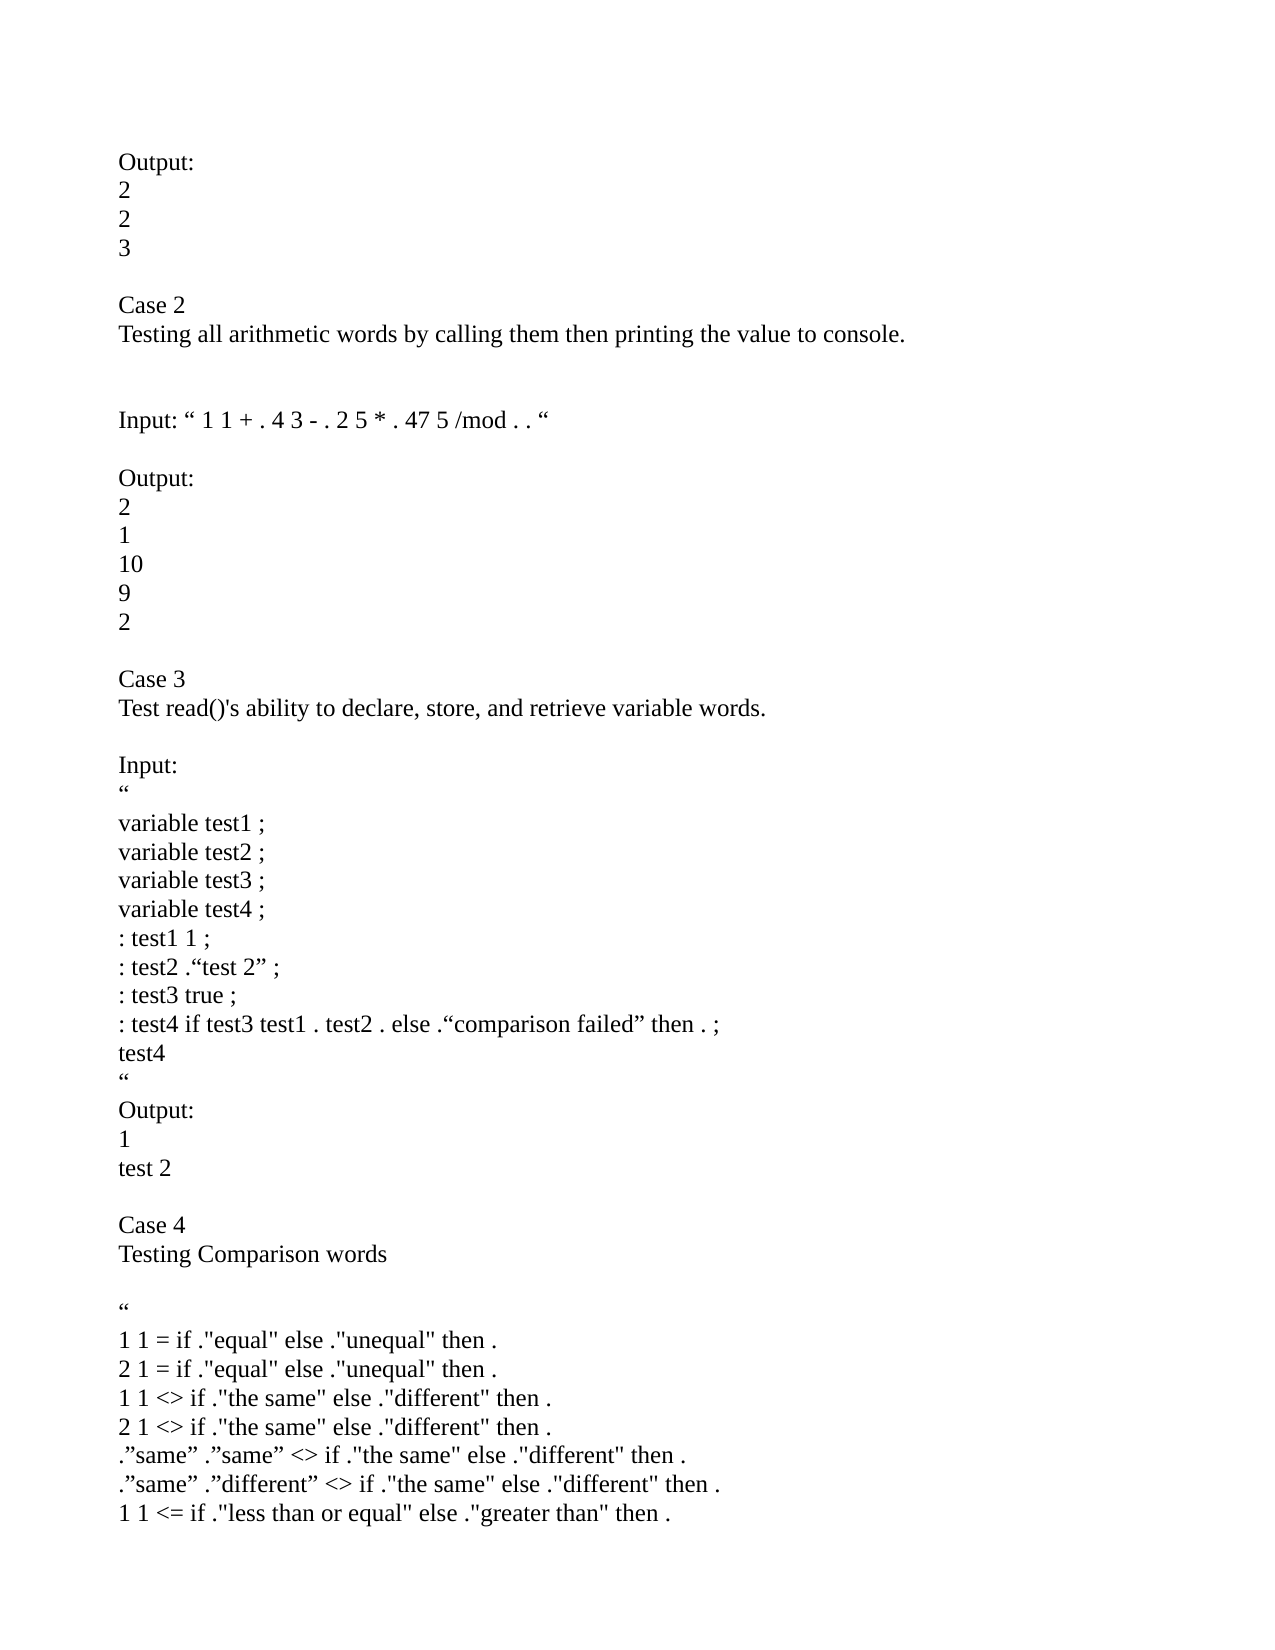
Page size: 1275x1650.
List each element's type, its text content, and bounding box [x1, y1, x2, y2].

text Testing Comparison words [118, 1239, 1157, 1268]
text Testing all arithmetic words by calling them then printing the value to console. [118, 319, 1157, 348]
text 10 [118, 549, 1157, 578]
text 2 [118, 607, 1157, 636]
text Input: “ 1 1 + . 4 3 - . 2 5 * . 47 5 /mod . . “ [118, 406, 1157, 434]
text 1 1 <= if ."less than or equal" else ."greater than" then . [118, 1498, 1157, 1527]
text variable test3 ; [118, 866, 1157, 894]
text variable test1 ; [118, 808, 1157, 837]
text 2 [118, 492, 1157, 521]
text Case 3 [118, 664, 1157, 693]
text test4 [118, 1038, 1157, 1067]
text Input: [118, 751, 1157, 779]
text “ [118, 1297, 1157, 1326]
text variable test2 ; [118, 837, 1157, 866]
text “ [118, 1067, 1157, 1096]
text Case 4 [118, 1211, 1157, 1239]
text 3 [118, 233, 1157, 262]
text 2 [118, 176, 1157, 204]
text 1 1 = if ."equal" else ."unequal" then . [118, 1326, 1157, 1354]
text .”same” .”same” <> if ."the same" else ."different" then . [118, 1441, 1157, 1469]
text : test2 .“test 2” ; [118, 952, 1157, 981]
text 1 1 <> if ."the same" else ."different" then . [118, 1383, 1157, 1412]
text : test3 true ; [118, 981, 1157, 1009]
text 2 1 <> if ."the same" else ."different" then . [118, 1412, 1157, 1441]
text test 2 [118, 1153, 1157, 1182]
text 9 [118, 578, 1157, 607]
text : test4 if test3 test1 . test2 . else .“comparison failed” then . ; [118, 1009, 1157, 1038]
text 2 1 = if ."equal" else ."unequal" then . [118, 1354, 1157, 1383]
text Output: [118, 147, 1157, 176]
text Output: [118, 1096, 1157, 1124]
text 1 [118, 521, 1157, 549]
text Output: [118, 463, 1157, 492]
text Test read()'s ability to declare, store, and retrieve variable words. [118, 693, 1157, 722]
text : test1 1 ; [118, 923, 1157, 952]
text Case 2 [118, 291, 1157, 319]
text 1 [118, 1124, 1157, 1153]
text 2 [118, 204, 1157, 233]
text “ [118, 779, 1157, 808]
text .”same” .”different” <> if ."the same" else ."different" then . [118, 1469, 1157, 1498]
text variable test4 ; [118, 894, 1157, 923]
